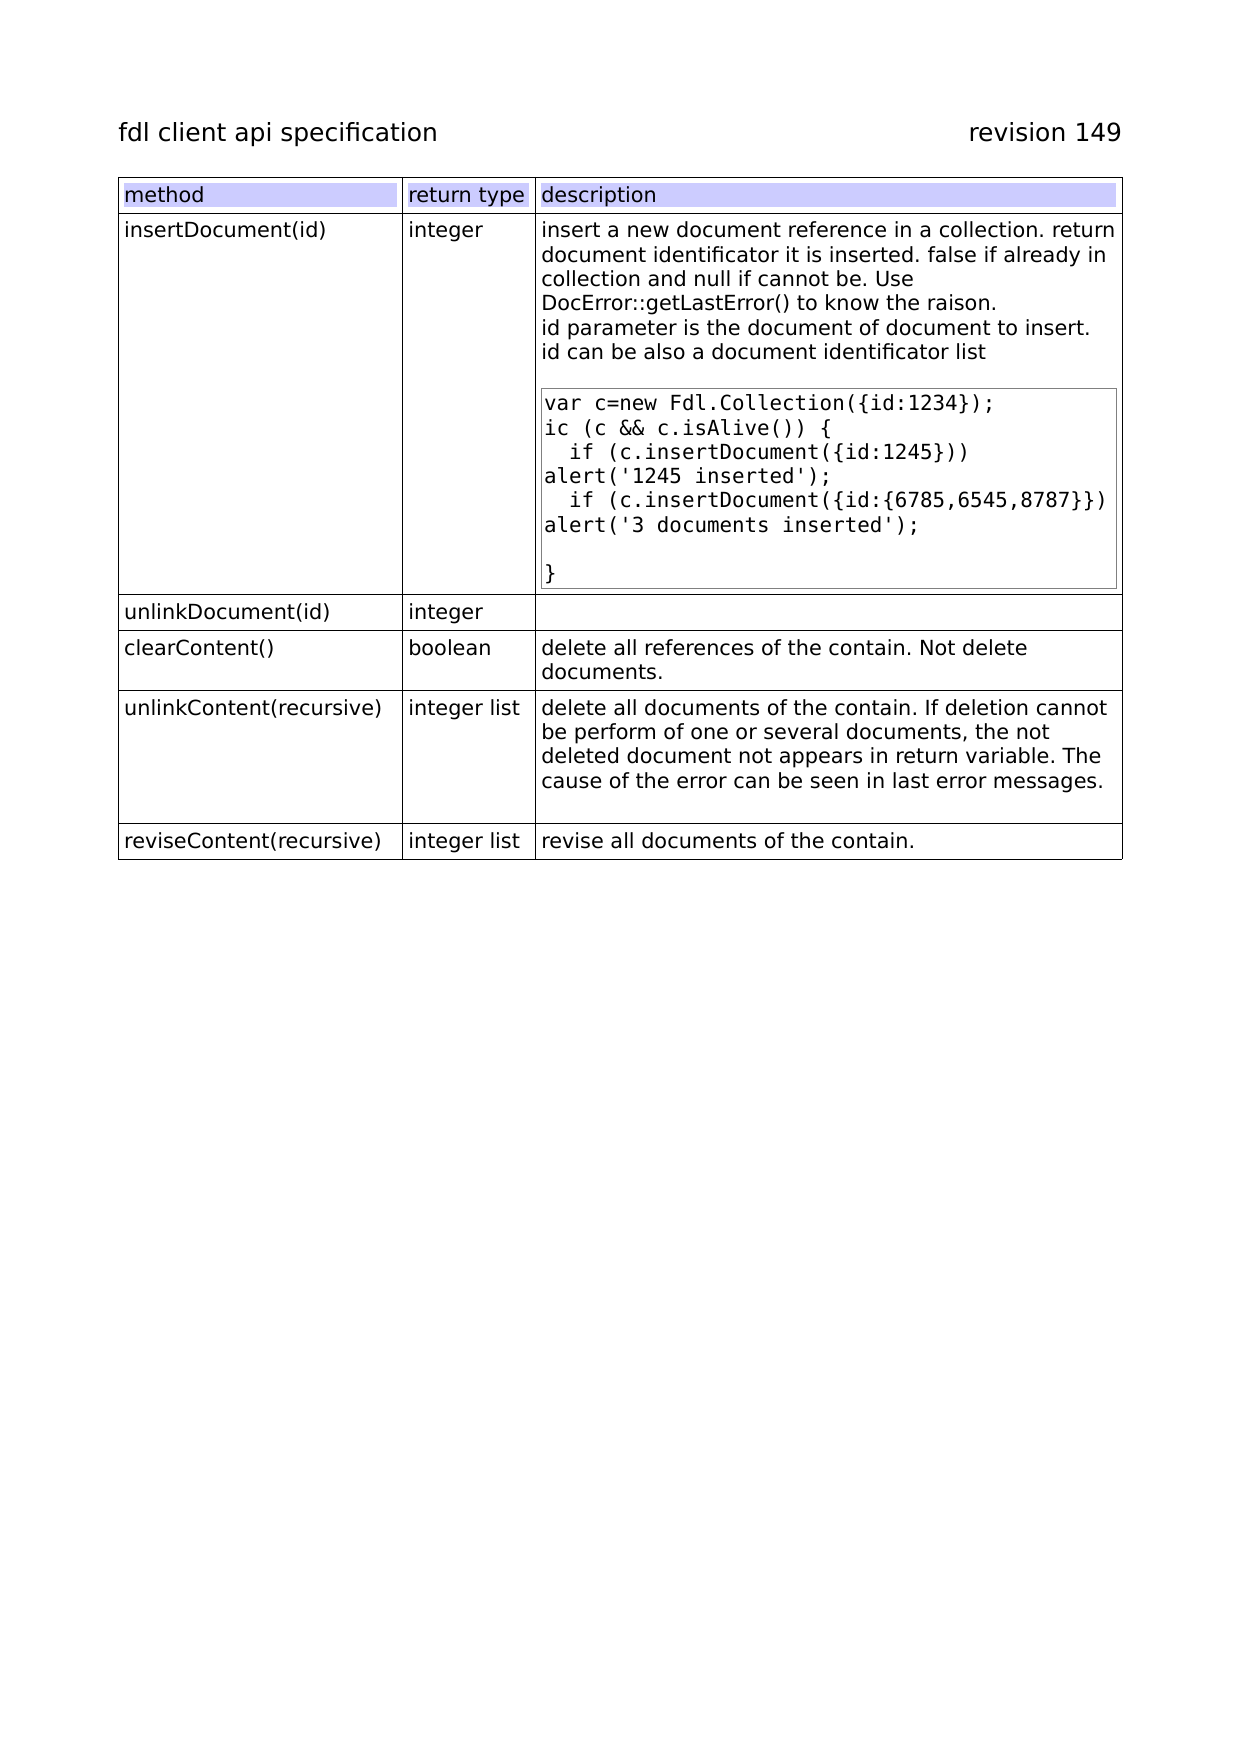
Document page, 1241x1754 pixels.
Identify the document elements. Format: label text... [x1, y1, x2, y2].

table_cell delete all documents of the contain. If deletion cannot be perform of one or several documents, the not deleted document not appears in return variable. The cause of the error can be seen in last error messages. [536, 691, 1122, 823]
table_cell integer [403, 595, 535, 630]
table_cell revise all documents of the contain. [536, 824, 1122, 859]
table_cell delete all references of the contain. Not delete documents. [536, 631, 1122, 690]
table_cell reviseContent(recursive) [119, 824, 402, 859]
table_cell [536, 595, 1122, 630]
table_cell unlinkContent(recursive) [119, 691, 402, 823]
table_cell integer list [403, 691, 535, 823]
table_cell clearContent() [119, 631, 402, 690]
table_cell integer list [403, 824, 535, 859]
table_cell boolean [403, 631, 535, 690]
table_cell insertDocument(id) [119, 214, 402, 594]
table_cell integer [403, 214, 535, 594]
table_header return type [403, 178, 535, 213]
table_cell insert a new document reference in a collection. return document identificator it is inserted. false if already in collection and null if cannot be. Use DocError::getLastError() to know the raison. id parameter is the document of document to insert. id can be also a document identificator list var c=new Fdl.Collection({id:1234}); ic (c && c.isAlive()) { if (c.insertDocument({id:1245})) alert('1245 inserted'); if (c.insertDocument({id:{6785,6545,8787}}) alert('3 documents inserted'); } [536, 214, 1122, 594]
table_header description [536, 178, 1122, 213]
table_header method [119, 178, 402, 213]
table_cell unlinkDocument(id) [119, 595, 402, 630]
